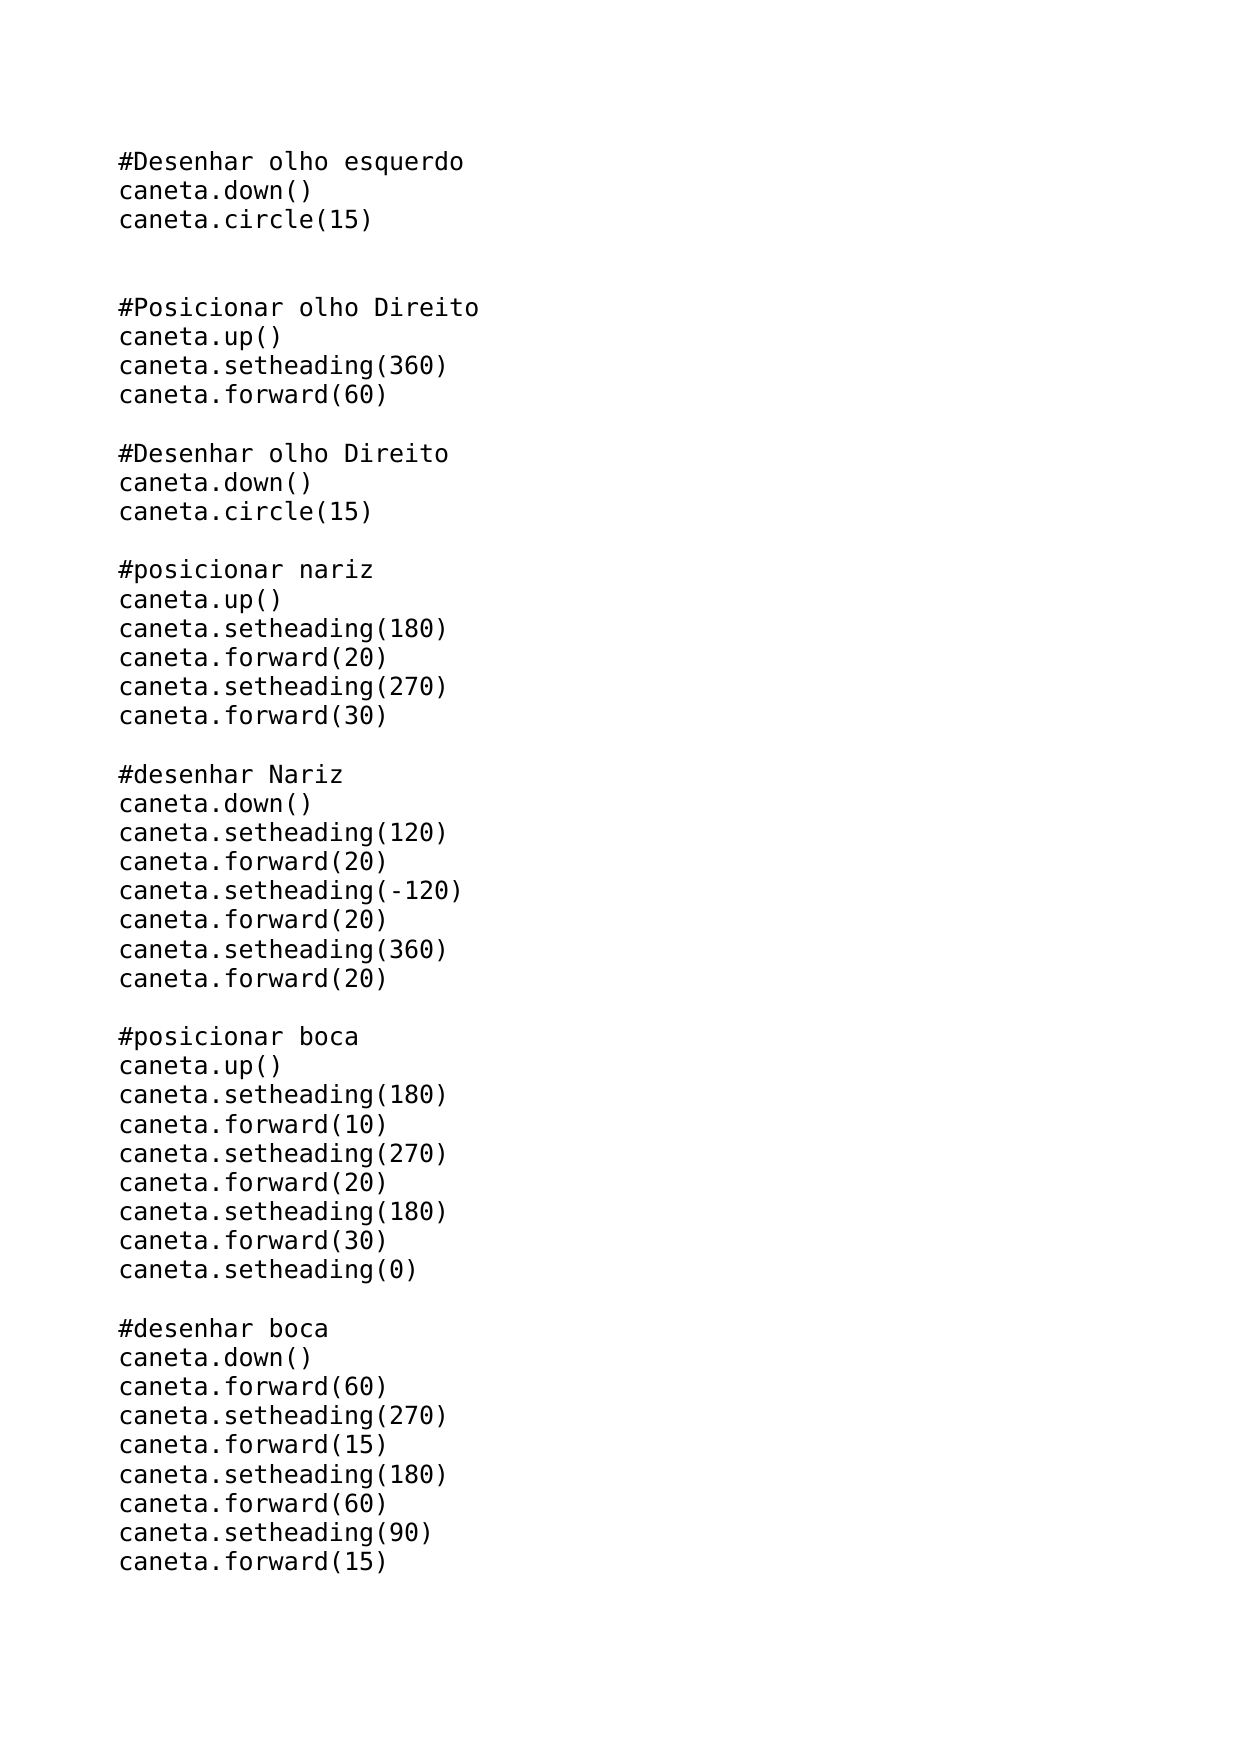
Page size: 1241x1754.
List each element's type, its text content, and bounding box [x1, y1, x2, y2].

text caneta.setheading(180) [118, 1081, 1122, 1110]
text #Desenhar olho esquerdo [118, 147, 1122, 176]
text caneta.forward(20) [118, 847, 1122, 876]
text caneta.forward(20) [118, 964, 1122, 993]
text caneta.circle(15) [118, 206, 1122, 235]
text caneta.forward(15) [118, 1547, 1122, 1576]
text caneta.setheading(360) [118, 351, 1122, 381]
text caneta.forward(30) [118, 1226, 1122, 1256]
text #Desenhar olho Direito [118, 439, 1122, 468]
text caneta.forward(30) [118, 701, 1122, 731]
text #posicionar nariz [118, 556, 1122, 585]
text caneta.setheading(270) [118, 672, 1122, 701]
text caneta.forward(60) [118, 381, 1122, 410]
text #posicionar boca [118, 1022, 1122, 1051]
text caneta.circle(15) [118, 497, 1122, 526]
text caneta.setheading(270) [118, 1401, 1122, 1431]
text caneta.setheading(-120) [118, 876, 1122, 906]
text caneta.forward(15) [118, 1431, 1122, 1460]
text caneta.up() [118, 322, 1122, 351]
text caneta.setheading(90) [118, 1518, 1122, 1547]
text caneta.setheading(180) [118, 1197, 1122, 1226]
text caneta.setheading(360) [118, 935, 1122, 964]
text #Posicionar olho Direito [118, 293, 1122, 322]
text caneta.setheading(0) [118, 1256, 1122, 1285]
text caneta.forward(20) [118, 906, 1122, 935]
text #desenhar Nariz [118, 760, 1122, 789]
text caneta.forward(20) [118, 643, 1122, 672]
text caneta.up() [118, 585, 1122, 614]
text #desenhar boca [118, 1314, 1122, 1343]
text caneta.down() [118, 789, 1122, 818]
text caneta.forward(60) [118, 1372, 1122, 1401]
text caneta.forward(20) [118, 1168, 1122, 1197]
text caneta.down() [118, 468, 1122, 497]
text caneta.setheading(180) [118, 1460, 1122, 1489]
text caneta.setheading(120) [118, 818, 1122, 847]
text caneta.setheading(180) [118, 614, 1122, 643]
text caneta.setheading(270) [118, 1139, 1122, 1168]
text caneta.forward(10) [118, 1110, 1122, 1139]
text caneta.down() [118, 176, 1122, 206]
text caneta.up() [118, 1051, 1122, 1081]
text caneta.down() [118, 1343, 1122, 1372]
text caneta.forward(60) [118, 1489, 1122, 1518]
